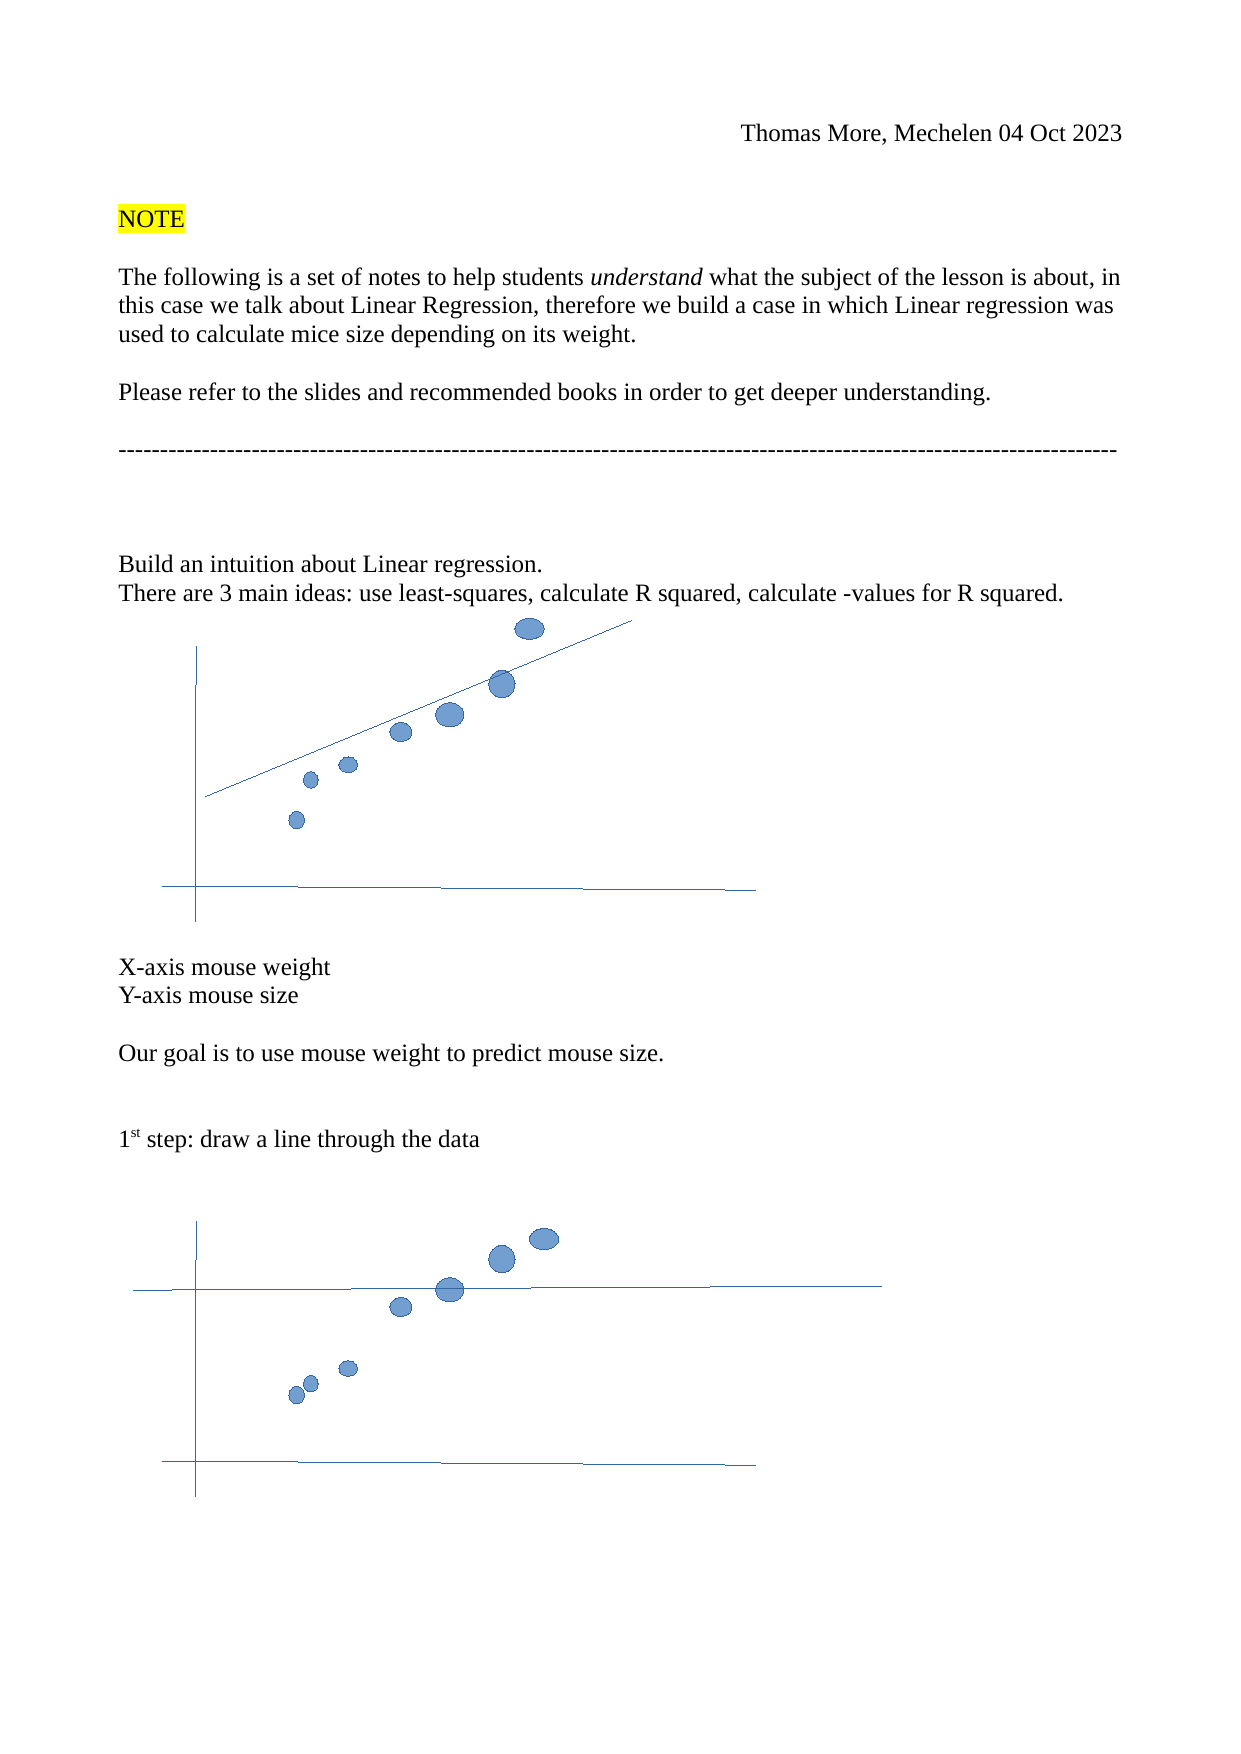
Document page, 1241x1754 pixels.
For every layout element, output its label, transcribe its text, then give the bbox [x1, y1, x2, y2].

text There are 3 main ideas: use least-squares, calculate R squared, calculate -values for R squared. [118, 578, 1122, 607]
text X-axis mouse weight [118, 952, 1122, 981]
text Our goal is to use mouse weight to predict mouse size. [118, 1038, 1122, 1067]
text Build an intuition about Linear regression. [118, 549, 1122, 578]
text Please refer to the slides and recommended books in order to get deeper understanding. [118, 377, 1122, 406]
text ------------------------------------------------------------------------------------------------------------------------ [118, 434, 1122, 463]
text Y-axis mouse size [118, 981, 1122, 1009]
text Thomas More, Mechelen 04 Oct 2023 [118, 118, 1122, 147]
text 1st step: draw a line through the data [118, 1124, 1122, 1153]
text NOTE The following is a set of notes to help students understand what the subject of the lesson is about, in this case we talk about Linear Regression, therefore we build a case in which Linear regression was used to calculate mice size depending on its weight. [118, 204, 1122, 348]
